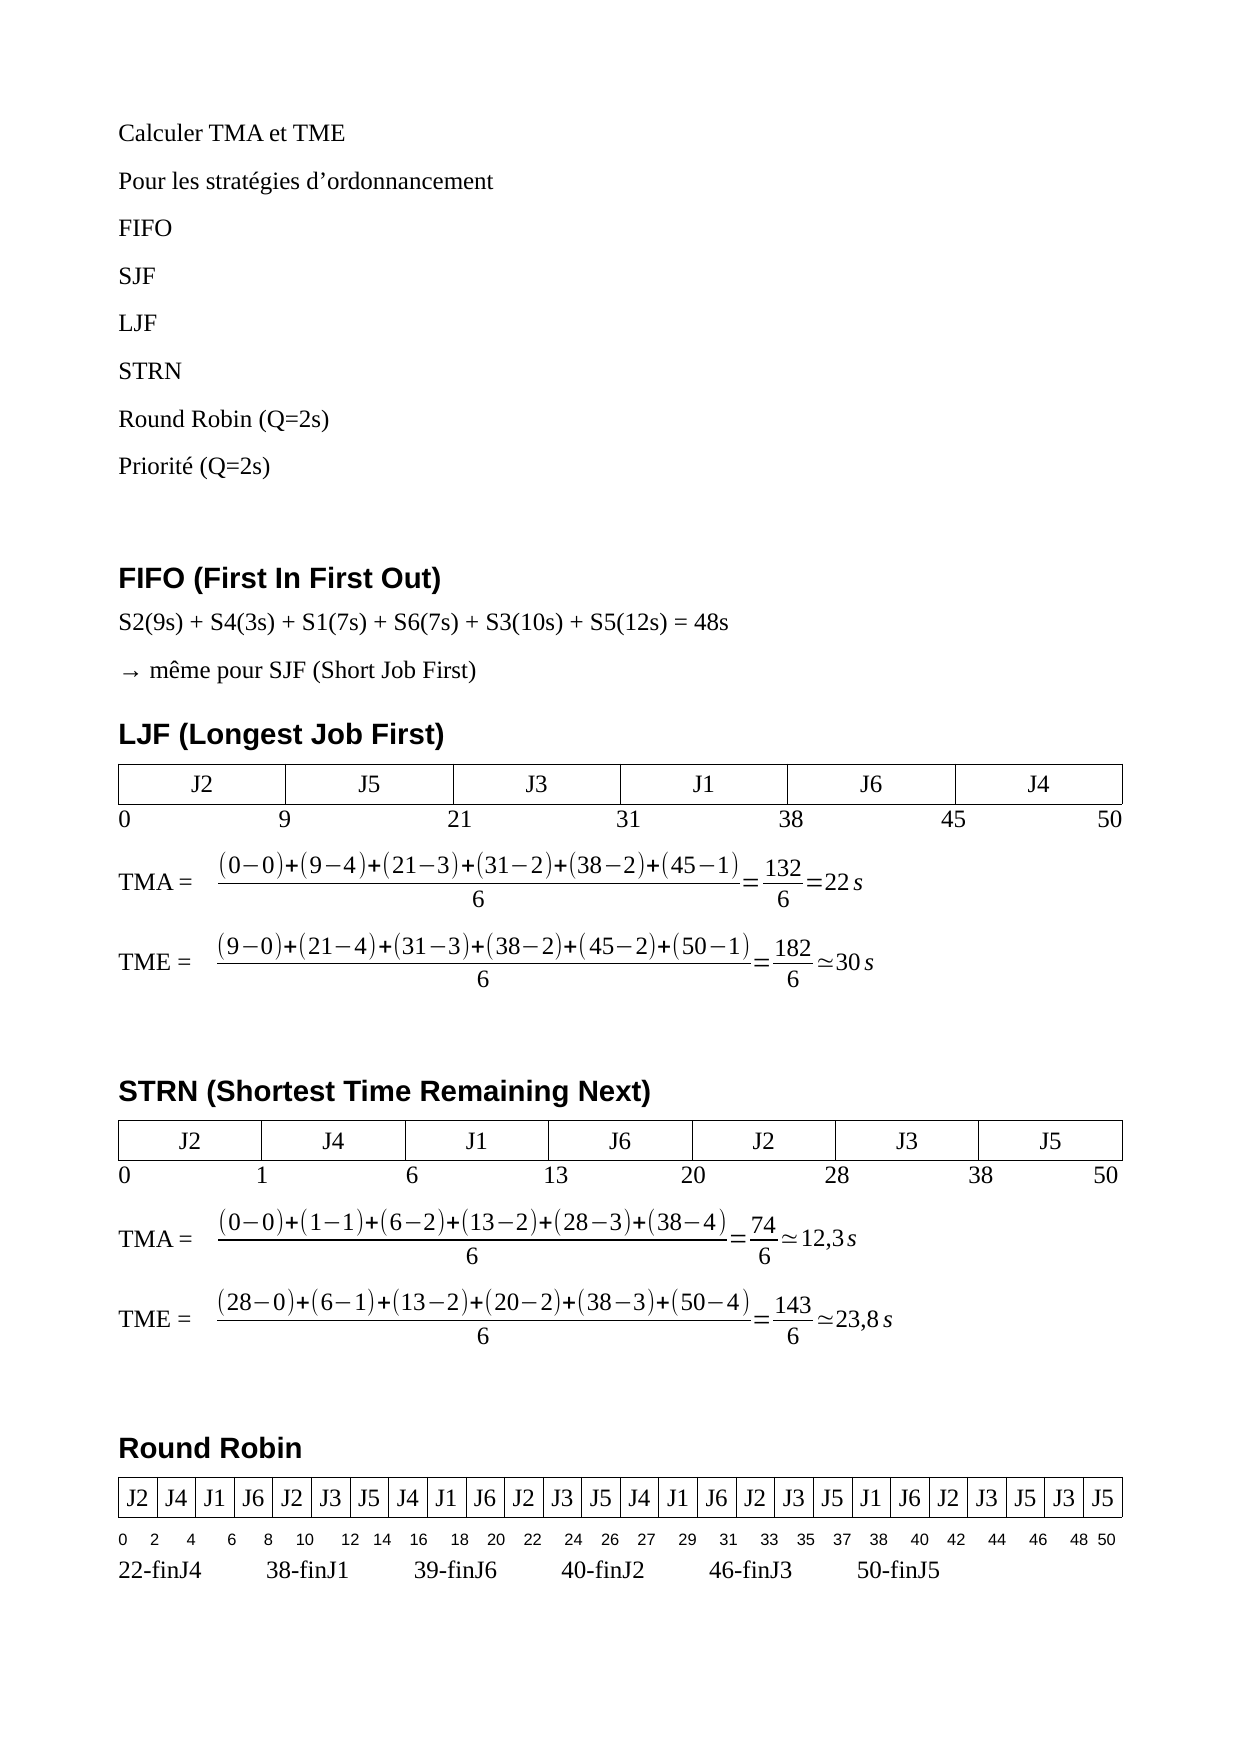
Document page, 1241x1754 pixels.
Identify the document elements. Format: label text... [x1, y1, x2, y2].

subtitle LJF (Longest Job First) [118, 717, 1122, 751]
text Round Robin (Q=2s) [118, 404, 1122, 432]
text 0 9 21 31 38 45 50 [118, 805, 1122, 833]
table_header J2 [930, 1478, 967, 1517]
table_header J5 [979, 1121, 1122, 1160]
table_header J5 [1084, 1478, 1122, 1517]
table_header J6 [549, 1121, 692, 1160]
table_header J5 [814, 1478, 852, 1517]
subtitle Round Robin [118, 1431, 1122, 1464]
table_header J2 [273, 1478, 311, 1517]
table_header J6 [698, 1478, 736, 1517]
text TMA = [118, 1208, 1122, 1269]
table_header J2 [737, 1478, 774, 1517]
table_header J3 [544, 1478, 581, 1517]
text S2(9s) + S4(3s) + S1(7s) + S6(7s) + S3(10s) + S5(12s) = 48s [118, 607, 1122, 636]
table_header J1 [621, 765, 787, 804]
text 22-finJ4 38-finJ1 39-finJ6 40-finJ2 46-finJ3 50-finJ5 [118, 1555, 1122, 1584]
table_header J2 [693, 1121, 835, 1160]
table_header J2 [119, 765, 285, 804]
table_header J5 [582, 1478, 620, 1517]
table_header J4 [389, 1478, 427, 1517]
table_header J3 [454, 765, 620, 804]
text TME = [118, 1288, 1122, 1349]
table_header J3 [968, 1478, 1006, 1517]
table_header J6 [788, 765, 955, 804]
text SJF [118, 261, 1122, 290]
text Priorité (Q=2s) [118, 451, 1122, 480]
table_header J1 [659, 1478, 697, 1517]
text FIFO [118, 213, 1122, 242]
table_header J1 [406, 1121, 548, 1160]
table_header J6 [891, 1478, 929, 1517]
table_header J2 [505, 1478, 543, 1517]
text TMA = [118, 851, 1122, 913]
subtitle FIFO (First In First Out) [118, 561, 1122, 595]
table_header J3 [1045, 1478, 1083, 1517]
table_header J1 [853, 1478, 890, 1517]
table_header J3 [775, 1478, 813, 1517]
table_header J3 [312, 1478, 350, 1517]
text STRN [118, 356, 1122, 385]
table_header J4 [158, 1478, 195, 1517]
text LJF [118, 308, 1122, 337]
text 0 1 6 13 20 28 38 50 [118, 1161, 1122, 1189]
table_header J4 [621, 1478, 658, 1517]
table_header J5 [286, 765, 453, 804]
table_header J4 [956, 765, 1122, 804]
table_header J1 [196, 1478, 234, 1517]
text Calculer TMA et TME [118, 118, 1122, 147]
text → même pour SJF (Short Job First) [118, 655, 1122, 684]
text TME = [118, 932, 1122, 993]
table_header J5 [351, 1478, 388, 1517]
table_header J3 [836, 1121, 978, 1160]
text Pour les stratégies d’ordonnancement [118, 166, 1122, 194]
subtitle STRN (Shortest Time Remaining Next) [118, 1074, 1122, 1108]
subtitle 0 2 4 6 8 10 12 14 16 18 20 22 24 26 27 29 31 33 35 37 38 40 42 44 46 48 50 [118, 1530, 1122, 1549]
table_header J4 [262, 1121, 405, 1160]
table_header J1 [428, 1478, 466, 1517]
table_header J2 [119, 1478, 157, 1517]
table_header J6 [235, 1478, 272, 1517]
table_header J6 [467, 1478, 504, 1517]
table_header J2 [119, 1121, 261, 1160]
table_header J5 [1007, 1478, 1044, 1517]
